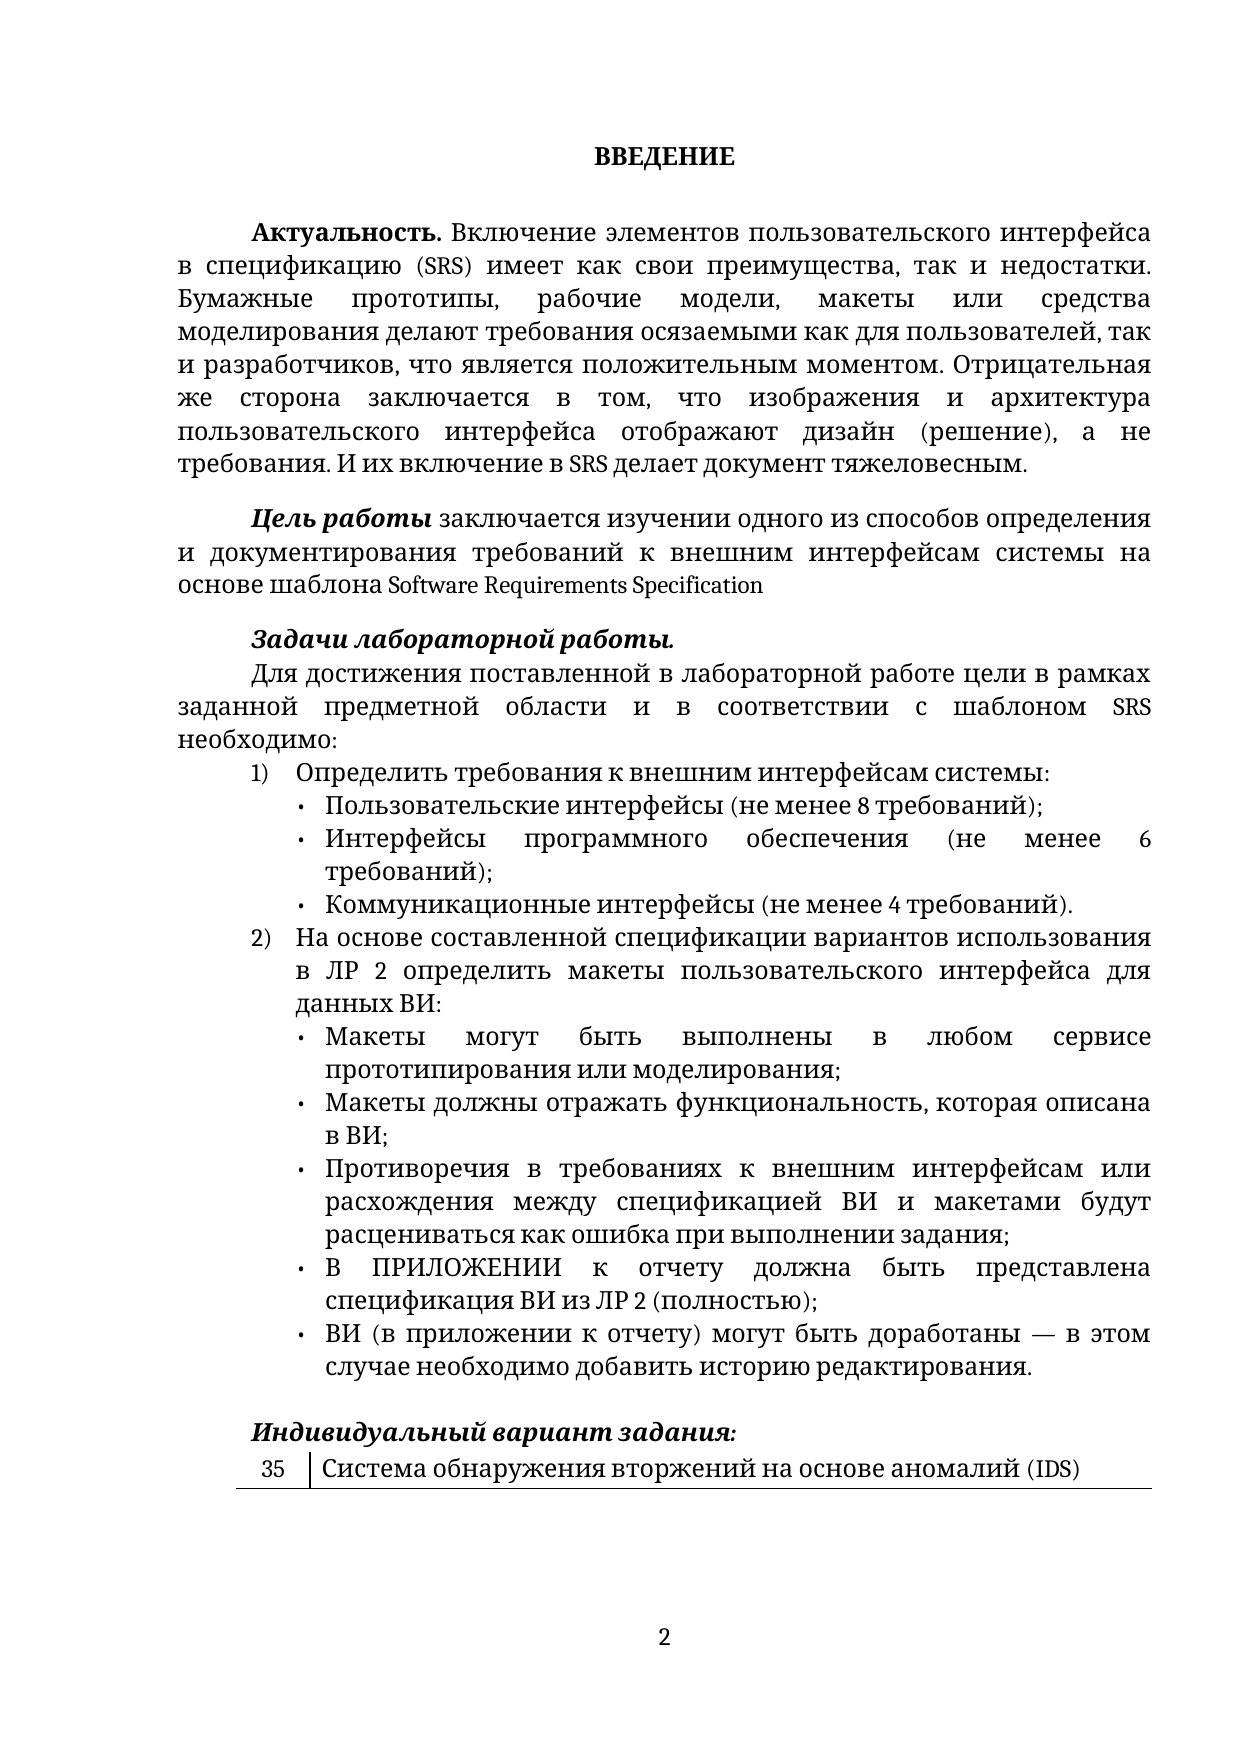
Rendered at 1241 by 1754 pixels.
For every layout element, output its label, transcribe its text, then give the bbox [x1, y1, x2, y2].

text Индивидуальный вариант задания: [177, 1419, 1152, 1448]
list Коммуникационные интерфейсы (не менее 4 требований). [295, 891, 1152, 919]
list Макеты должны отражать функциональность, которая описана в ВИ; [295, 1089, 1152, 1151]
list Пользовательские интерфейсы (не менее 8 требований); [295, 792, 1152, 820]
list На основе составленной спецификации вариантов использования в ЛР 2 определить макеты пользовательского интерфейса для данных ВИ: [251, 924, 1152, 1018]
list Интерфейсы программного обеспечения (не менее 6 требований); [295, 824, 1152, 886]
text Для достижения поставленной в лабораторной работе цели в рамках заданной предметной области и в соответствии с шаблоном SRS необходимо: [177, 659, 1152, 754]
list Макеты могут быть выполнены в любом сервисе прототипирования или моделирования; [295, 1023, 1152, 1084]
list В ПРИЛОЖЕНИИ к отчету должна быть представлена спецификация ВИ из ЛР 2 (полностью); [295, 1254, 1152, 1316]
table_header 35 [236, 1452, 309, 1487]
text Задачи лабораторной работы. [177, 626, 1152, 655]
text ВВЕДЕНИЕ [177, 143, 1152, 172]
text Актуальность. Включение элементов пользовательского интерфейса в спецификацию (SRS) имеет как свои преимущества, так и недостатки. Бумажные прототипы, рабочие модели, макеты или средства моделирования делают требования осязаемыми как для пользователей, так и разработчиков, что является положительным моментом. Отрицательная же сторона заключается в том, что изображения и архитектура пользовательского интерфейса отображают дизайн (решение), а не требования. И их включение в SRS делает документ тяжеловесным. [177, 219, 1152, 479]
text Цель работы заключается изучении одного из способов определения и документирования требований к внешним интерфейсам системы на основе шаблона Software Requirements Specification [177, 505, 1152, 600]
list ВИ (в приложении к отчету) могут быть доработаны — в этом случае необходимо добавить историю редактирования. [295, 1320, 1152, 1382]
list Определить требования к внешним интерфейсам системы: [251, 758, 1152, 787]
table_header Система обнаружения вторжений на основе аномалий (IDS) [311, 1452, 1152, 1487]
list Противоречия в требованиях к внешним интерфейсам или расхождения между спецификацией ВИ и макетами будут расцениваться как ошибка при выполнении задания; [295, 1155, 1152, 1249]
